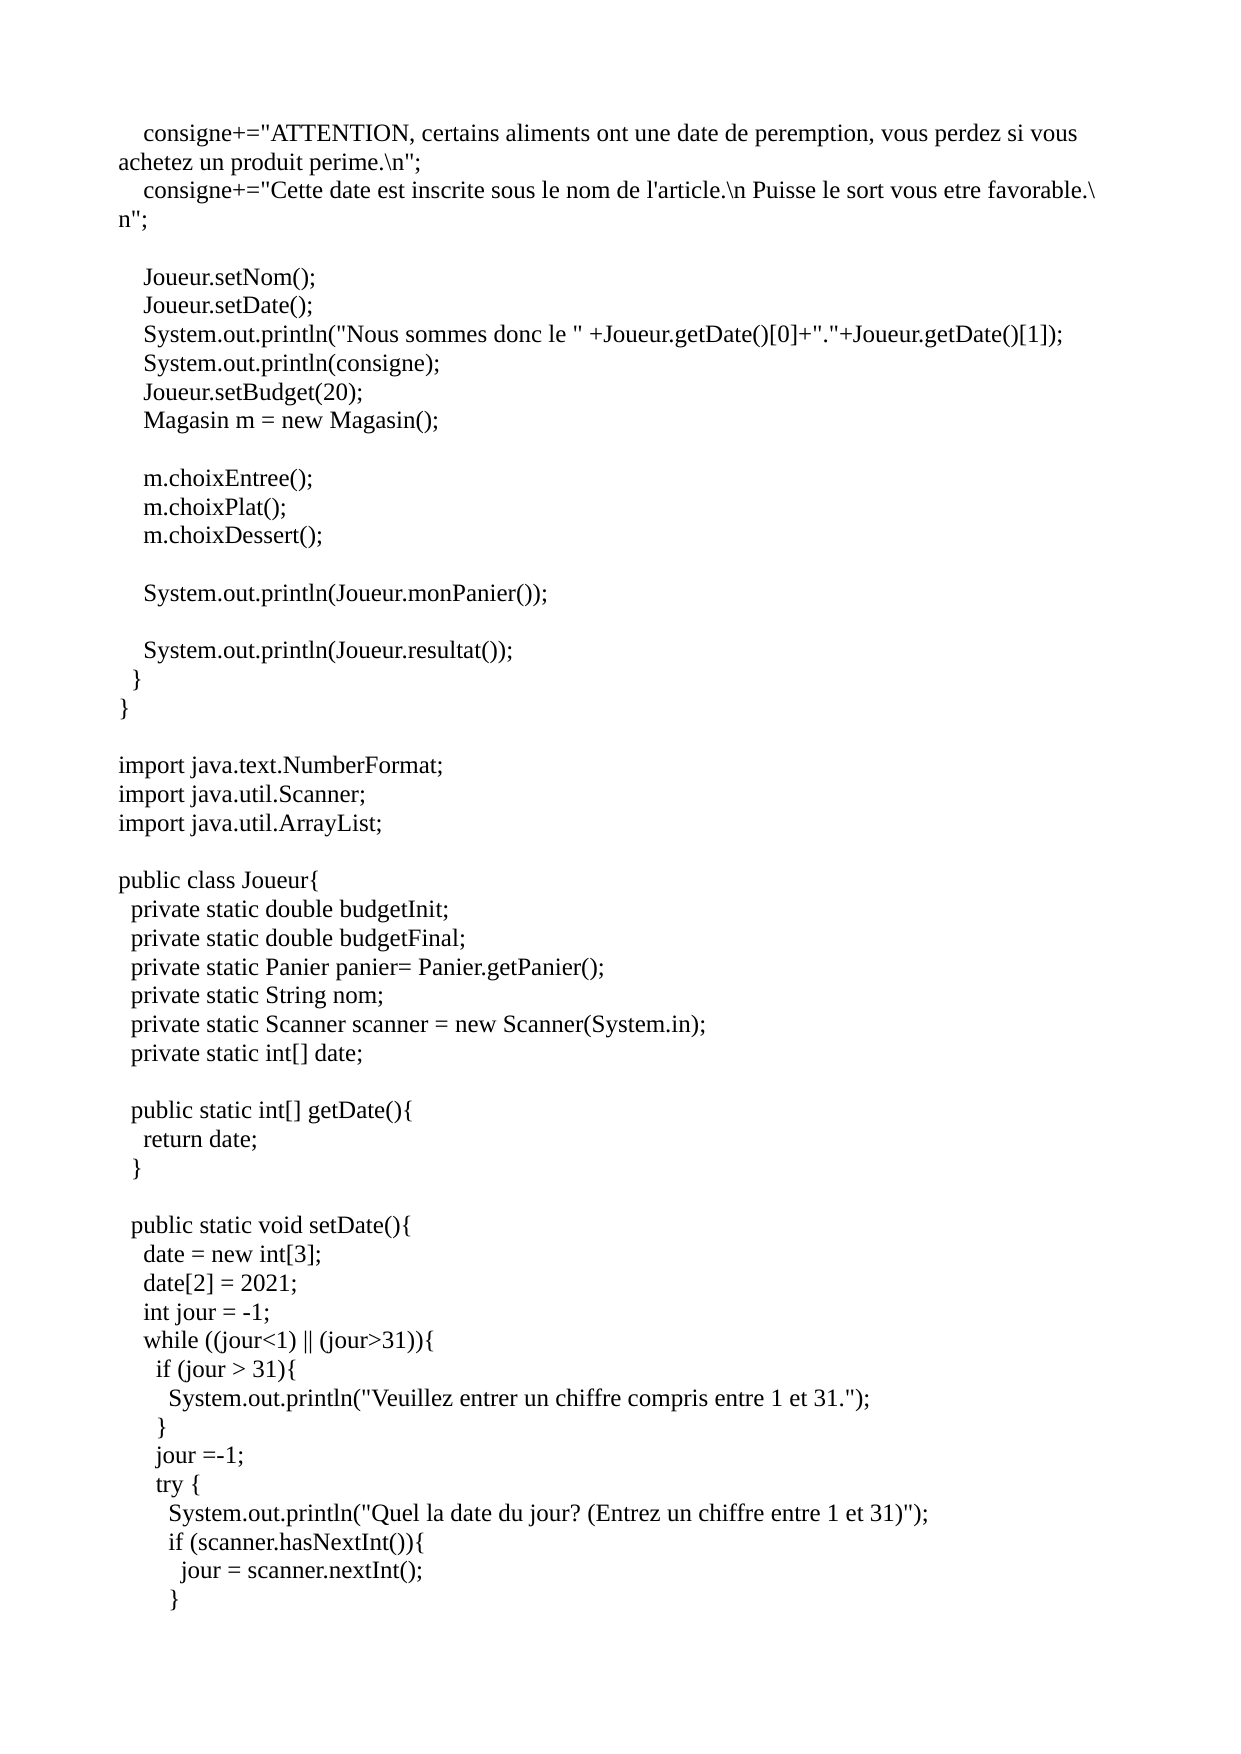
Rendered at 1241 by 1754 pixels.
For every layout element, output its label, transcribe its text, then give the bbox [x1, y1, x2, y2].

text System.out.println(Joueur.resultat()); [118, 636, 1122, 664]
text m.choixPlat(); [118, 492, 1122, 521]
text m.choixEntree(); [118, 463, 1122, 492]
text private static double budgetInit; [118, 894, 1122, 923]
text date = new int[3]; [118, 1239, 1122, 1268]
text try { [118, 1469, 1122, 1498]
text System.out.println(Joueur.monPanier()); [118, 578, 1122, 607]
text System.out.println(consigne); [118, 348, 1122, 377]
text if (jour > 31){ [118, 1354, 1122, 1383]
text private static Panier panier= Panier.getPanier(); [118, 952, 1122, 981]
text private static double budgetFinal; [118, 923, 1122, 952]
text private static String nom; [118, 981, 1122, 1009]
text private static int[] date; [118, 1038, 1122, 1067]
text while ((jour<1) || (jour>31)){ [118, 1326, 1122, 1354]
text return date; [118, 1124, 1122, 1153]
text Magasin m = new Magasin(); [118, 406, 1122, 434]
text System.out.println("Nous sommes donc le " +Joueur.getDate()[0]+"."+Joueur.getDate()[1]); [118, 319, 1122, 348]
text } [118, 664, 1122, 693]
text public static int[] getDate(){ [118, 1096, 1122, 1124]
text Joueur.setBudget(20); [118, 377, 1122, 406]
text } [118, 1153, 1122, 1182]
text } [118, 693, 1122, 722]
text import java.util.ArrayList; [118, 808, 1122, 837]
text } [118, 1412, 1122, 1441]
text int jour = -1; [118, 1297, 1122, 1326]
text consigne+="ATTENTION, certains aliments ont une date de peremption, vous perdez si vous achetez un produit perime.\n"; [118, 118, 1122, 176]
text System.out.println("Quel la date du jour? (Entrez un chiffre entre 1 et 31)"); [118, 1498, 1122, 1527]
text import java.util.Scanner; [118, 779, 1122, 808]
text date[2] = 2021; [118, 1268, 1122, 1297]
text import java.text.NumberFormat; [118, 751, 1122, 779]
text private static Scanner scanner = new Scanner(System.in); [118, 1009, 1122, 1038]
text } [118, 1584, 1122, 1613]
text jour =-1; [118, 1441, 1122, 1469]
text public static void setDate(){ [118, 1211, 1122, 1239]
text consigne+="Cette date est inscrite sous le nom de l'article.\n Puisse le sort vous etre favorable.\n"; [118, 176, 1122, 233]
text m.choixDessert(); [118, 521, 1122, 549]
text System.out.println("Veuillez entrer un chiffre compris entre 1 et 31."); [118, 1383, 1122, 1412]
text public class Joueur{ [118, 866, 1122, 894]
text if (scanner.hasNextInt()){ [118, 1527, 1122, 1556]
text Joueur.setDate(); [118, 291, 1122, 319]
text Joueur.setNom(); [118, 262, 1122, 291]
text jour = scanner.nextInt(); [118, 1556, 1122, 1584]
